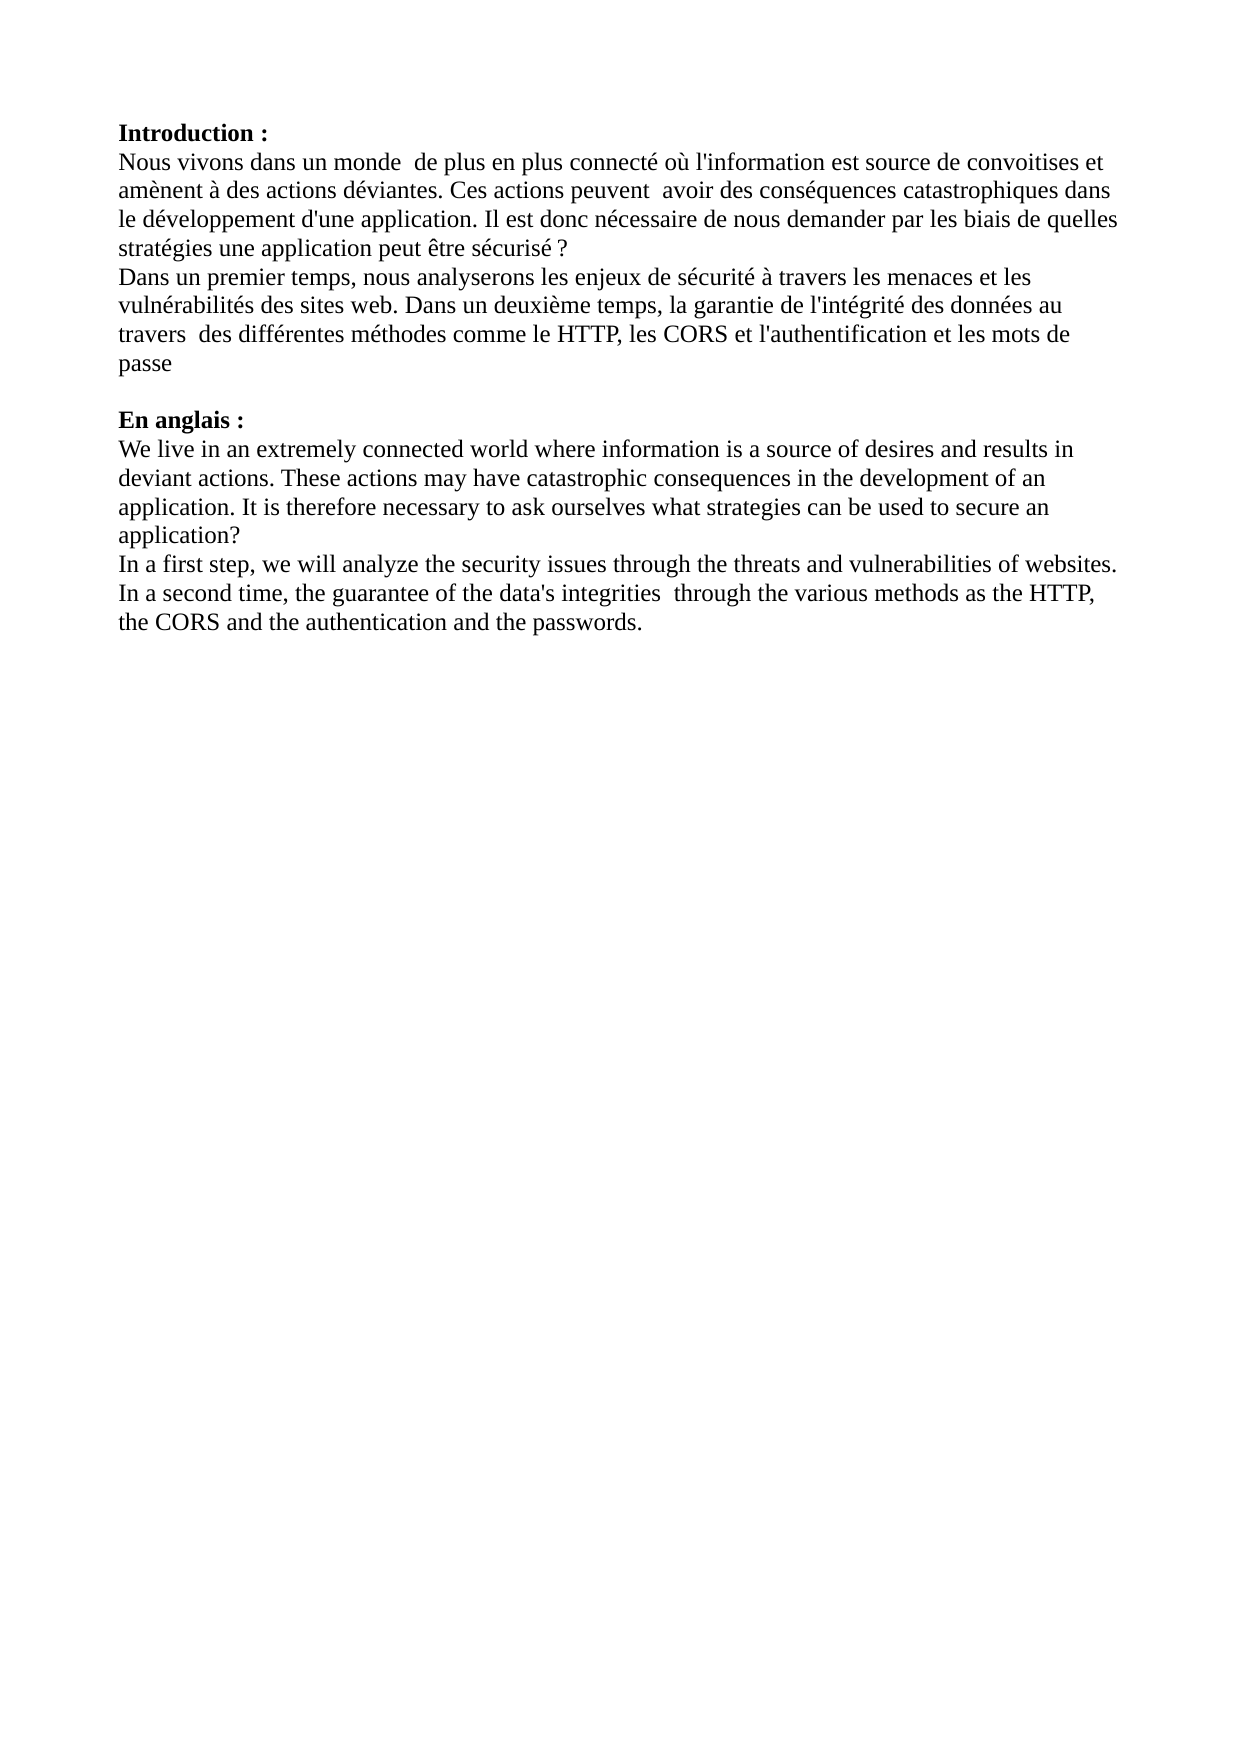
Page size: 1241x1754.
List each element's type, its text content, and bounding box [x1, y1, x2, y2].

text Introduction : [118, 118, 1122, 147]
text In a first step, we will analyze the security issues through the threats and vulnerabilities of websites. In a second time, the guarantee of the data's integrities through the various methods as the HTTP, the CORS and the authentication and the passwords. [118, 549, 1122, 636]
text Nous vivons dans un monde de plus en plus connecté où l'information est source de convoitises et amènent à des actions déviantes. Ces actions peuvent avoir des conséquences catastrophiques dans le développement d'une application. Il est donc nécessaire de nous demander par les biais de quelles stratégies une application peut être sécurisé ? [118, 147, 1122, 262]
text Dans un premier temps, nous analyserons les enjeux de sécurité à travers les menaces et les vulnérabilités des sites web. Dans un deuxième temps, la garantie de l'intégrité des données au travers des différentes méthodes comme le HTTP, les CORS et l'authentification et les mots de passe [118, 262, 1122, 377]
text We live in an extremely connected world where information is a source of desires and results in deviant actions. These actions may have catastrophic consequences in the development of an application. It is therefore necessary to ask ourselves what strategies can be used to secure an application? [118, 434, 1122, 549]
text En anglais : [118, 406, 1122, 434]
